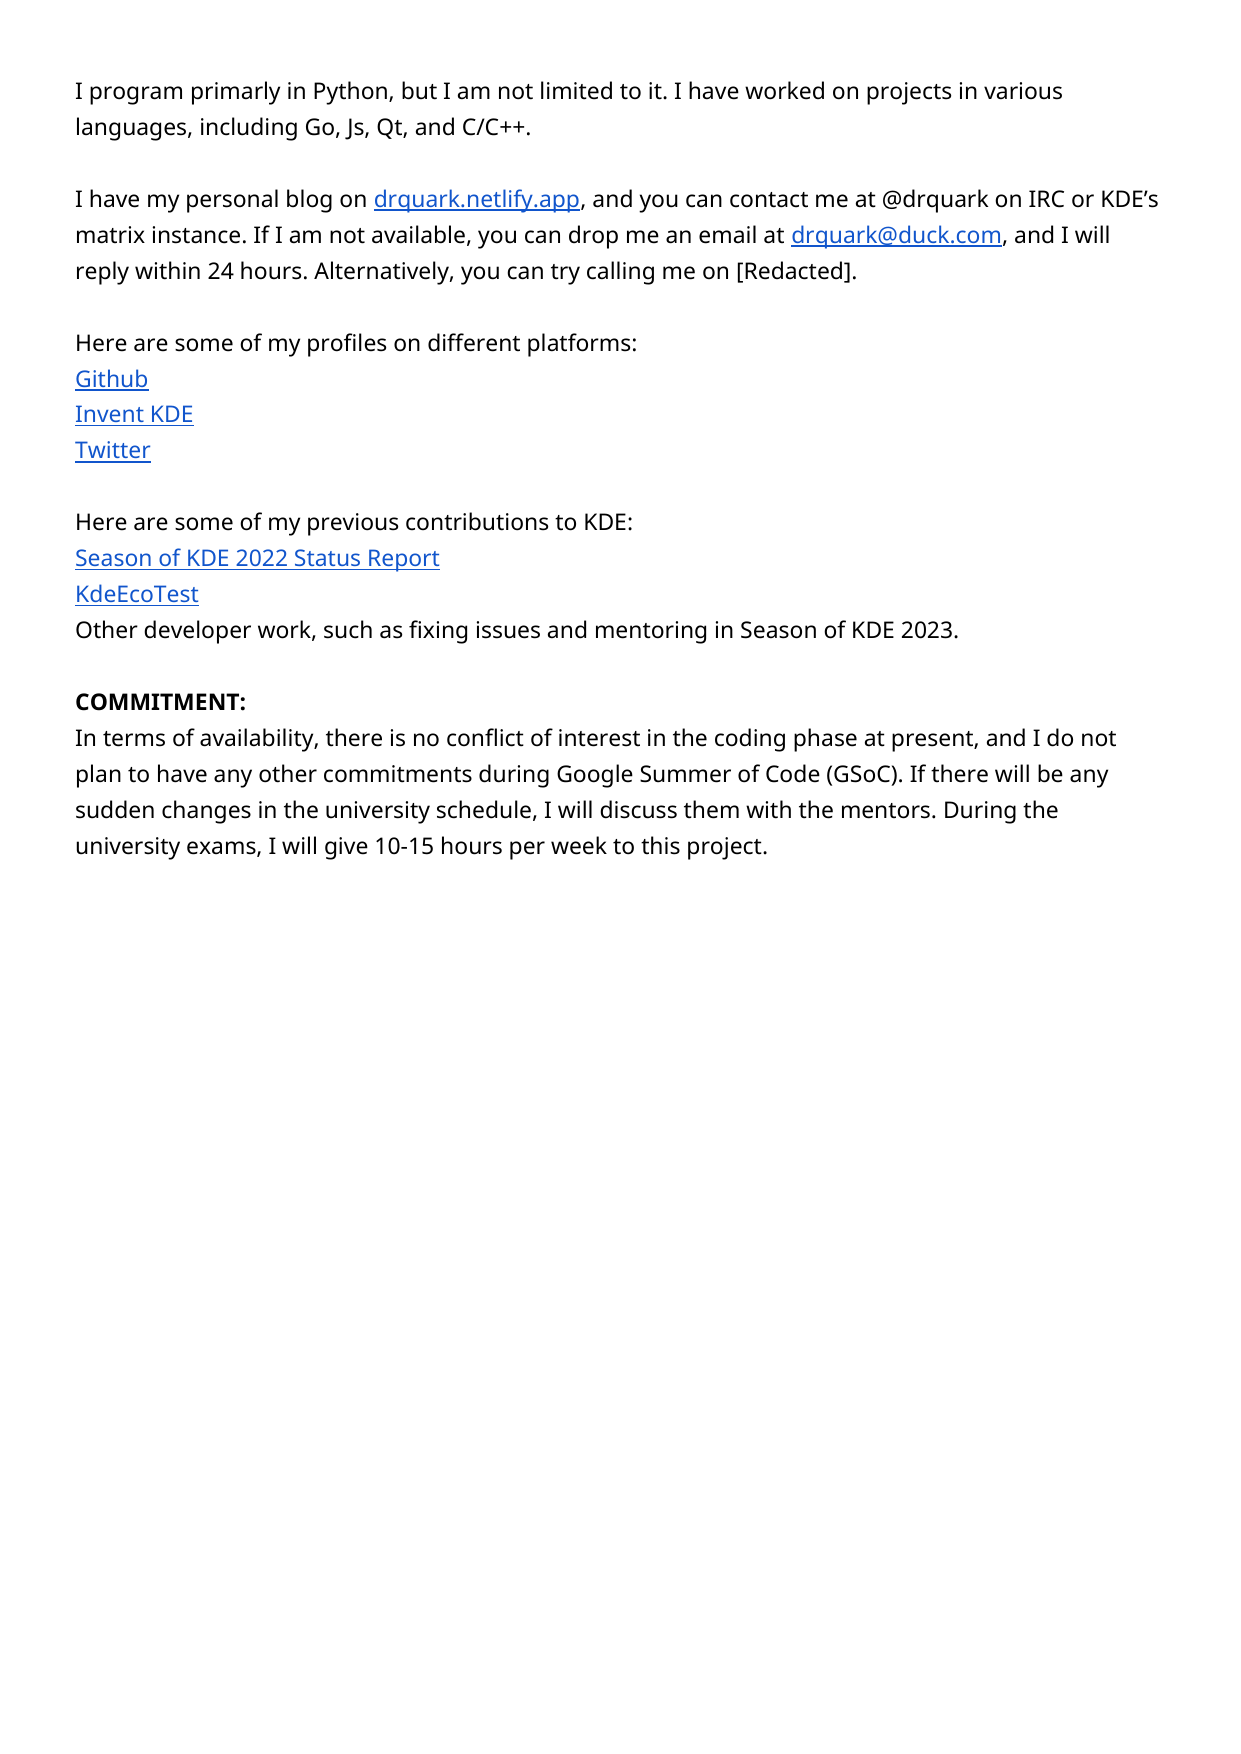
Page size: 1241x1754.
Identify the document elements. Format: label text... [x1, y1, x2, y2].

text I program primarly in Python, but I am not limited to it. I have worked on projects in various languages, including Go, Js, Qt, and C/C++. [75, 75, 1165, 142]
text KdeEcoTest [75, 578, 1165, 609]
text COMMITMENT: [75, 686, 1165, 717]
text Season of KDE 2022 Status Report [75, 542, 1165, 573]
text Other developer work, such as fixing issues and mentoring in Season of KDE 2023. [75, 614, 1165, 645]
text Invent KDE [75, 398, 1165, 430]
text Here are some of my profiles on different platforms: [75, 327, 1165, 358]
text Github [75, 362, 1165, 394]
text Twitter [75, 434, 1165, 466]
text In terms of availability, there is no conflict of interest in the coding phase at present, and I do not plan to have any other commitments during Google Summer of Code (GSoC). If there will be any sudden changes in the university schedule, I will discuss them with the mentors. During the university exams, I will give 10-15 hours per week to this project. [75, 722, 1165, 861]
text I have my personal blog on drquark.netlify.app, and you can contact me at @drquark on IRC or KDE’s matrix instance. If I am not available, you can drop me an email at drquark@duck.com, and I will reply within 24 hours. Alternatively, you can try calling me on [Redacted]. [75, 183, 1165, 286]
text Here are some of my previous contributions to KDE: [75, 506, 1165, 537]
